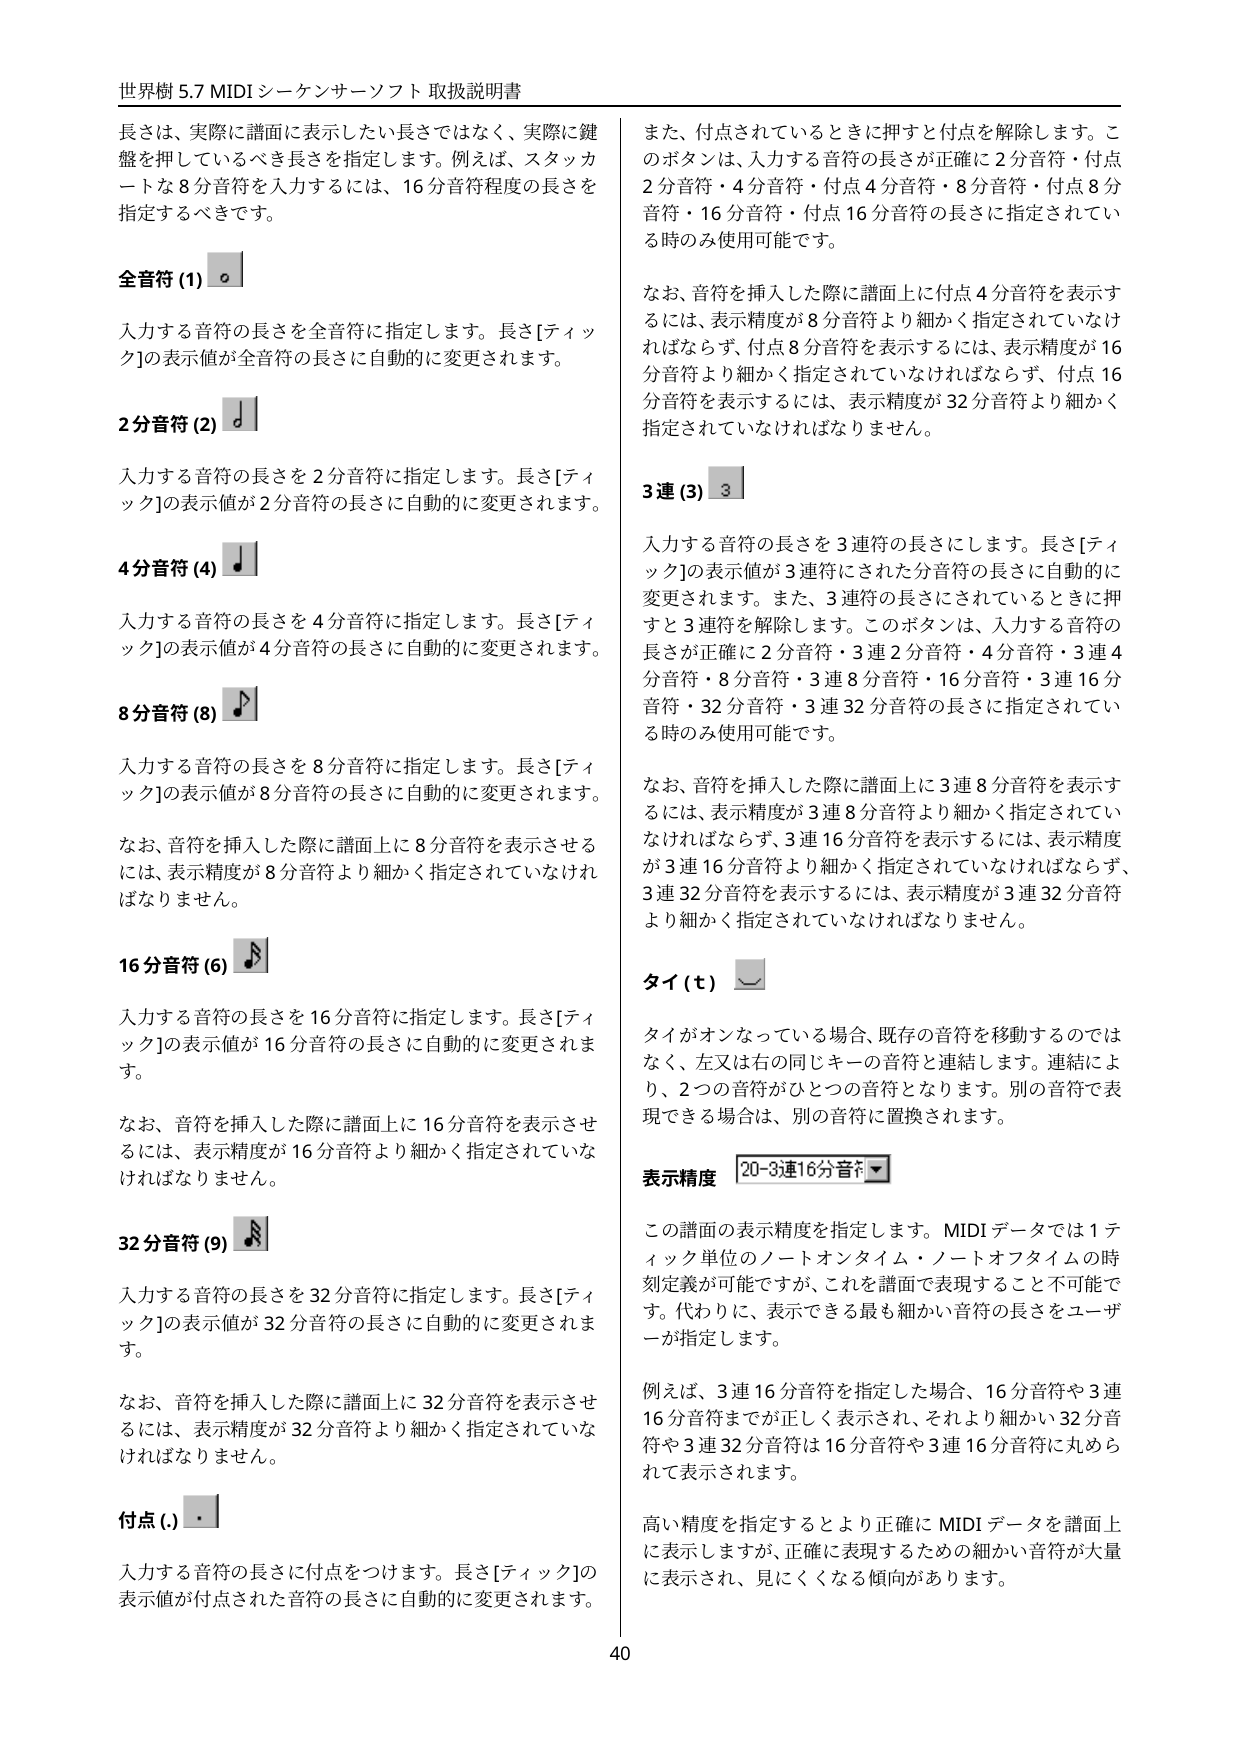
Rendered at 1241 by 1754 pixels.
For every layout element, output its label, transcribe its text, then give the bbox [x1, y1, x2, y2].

text なお、音符を挿入した際に譜面上に16分音符を表示させるには、表示精度が16分音符より細かく指定されていなければなりません。 [118, 1109, 598, 1190]
text 32分音符 (9) [118, 1216, 598, 1256]
text タイがオンなっている場合、既存の音符を移動するのではなく、左又は右の同じキーの音符と連結します。連結により、2つの音符がひとつの音符となります。別の音符で表現できる場合は、別の音符に置換されます。 [642, 1021, 1122, 1129]
text 4分音符 (4) [118, 541, 598, 581]
picture [734, 958, 766, 990]
text なお、音符を挿入した際に譜面上に8分音符を表示させるには、表示精度が8分音符より細かく指定されていなければなりません。 [118, 831, 598, 912]
text 入力する音符の長さを4分音符に指定します。長さ[ティック]の表示値が4分音符の長さに自動的に変更されます。 [118, 607, 598, 661]
picture [735, 1154, 893, 1186]
text 入力する音符の長さを8分音符に指定します。長さ[ティック]の表示値が8分音符の長さに自動的に変更されます。 [118, 752, 598, 806]
text なお、音符を挿入した際に譜面上に付点4分音符を表示するには、表示精度が8分音符より細かく指定されていなければならず、付点8分音符を表示するには、表示精度が16分音符より細かく指定されていなければならず、付点16分音符を表示するには、表示精度が32分音符より細かく指定されていなければなりません。 [642, 278, 1122, 440]
text 3連 (3) [642, 466, 1122, 504]
text 入力する音符の長さに付点をつけます。長さ[ティック]の表示値が付点された音符の長さに自動的に変更されます。また、付点されているときに押すと付点を解除します。このボタンは、入力する音符の長さが正確に2分音符・付点2分音符・4分音符・付点4分音符・8分音符・付点8分音符・16分音符・付点16分音符の長さに指定されている時のみ使用可能です。 [118, 1558, 598, 1612]
text 2分音符 (2) [118, 396, 598, 436]
text 表示精度 [642, 1154, 1122, 1191]
text 入力する音符の長さを全音符に指定します。長さ[ティック]の表示値が全音符の長さに自動的に変更されます。 [118, 317, 598, 371]
text なお、音符を挿入した際に譜面上に32分音符を表示させるには、表示精度が32分音符より細かく指定されていなければなりません。 [118, 1388, 598, 1469]
text 16分音符 (6) [118, 938, 598, 977]
text なお、音符を挿入した際に譜面上に3連8分音符を表示するには、表示精度が3連8分音符より細かく指定されていなければならず、3連16分音符を表示するには、表示精度が3連16分音符より細かく指定されていなければならず、3連32分音符を表示するには、表示精度が3連32分音符より細かく指定されていなければなりません。 [642, 771, 1122, 933]
text 入力する音符の長さを32分音符に指定します。長さ[ティック]の表示値が32分音符の長さに自動的に変更されます。 [118, 1281, 598, 1362]
text 8分音符 (8) [118, 686, 598, 726]
text 入力する音符の長さを3連符の長さにします。長さ[ティック]の表示値が3連符にされた分音符の長さに自動的に変更されます。また、3連符の長さにされているときに押すと3連符を解除します。このボタンは、入力する音符の長さが正確に2分音符・3連2分音符・4分音符・3連4分音符・8分音符・3連8分音符・16分音符・3連16分音符・32分音符・3連32分音符の長さに指定されている時のみ使用可能です。 [642, 530, 1122, 746]
text 長さは、実際に譜面に表示したい長さではなく、実際に鍵盤を押しているべき長さを指定します。例えば、スタッカートな8分音符を入力するには、16分音符程度の長さを指定するべきです。 [118, 118, 598, 226]
text 全音符 (1) [118, 252, 598, 291]
text 入力する音符の長さを2分音符に指定します。長さ[ティック]の表示値が2分音符の長さに自動的に変更されます。 [118, 462, 598, 516]
text 入力する音符の長さを16分音符に指定します。長さ[ティック]の表示値が16分音符の長さに自動的に変更されます。 [118, 1003, 598, 1084]
text この譜面の表示精度を指定します。MIDIデータでは1ティック単位のノートオンタイム・ノートオフタイムの時刻定義が可能ですが、これを譜面で表現すること不可能です。代わりに、表示できる最も細かい音符の長さをユーザーが指定します。 [642, 1216, 1122, 1351]
text 入力する音符の長さに付点をつけます。長さ[ティック]の表示値が付点された音符の長さに自動的に変更されます。また、付点されているときに押すと付点を解除します。このボタンは、入力する音符の長さが正確に2分音符・付点2分音符・4分音符・付点4分音符・8分音符・付点8分音符・16分音符・付点16分音符の長さに指定されている時のみ使用可能です。 [642, 118, 1122, 253]
text 例えば、3連16分音符を指定した場合、16分音符や3連16分音符までが正しく表示され、それより細かい32分音符や3連32分音符は16分音符や3連16分音符に丸められて表示されます。 [642, 1377, 1122, 1485]
text 高い精度を指定するとより正確にMIDIデータを譜面上に表示しますが、正確に表現するための細かい音符が大量に表示され、見にくくなる傾向があります。 [642, 1510, 1122, 1591]
text 付点 (.) [118, 1494, 598, 1533]
text タイ (ｔ) [642, 958, 1122, 995]
